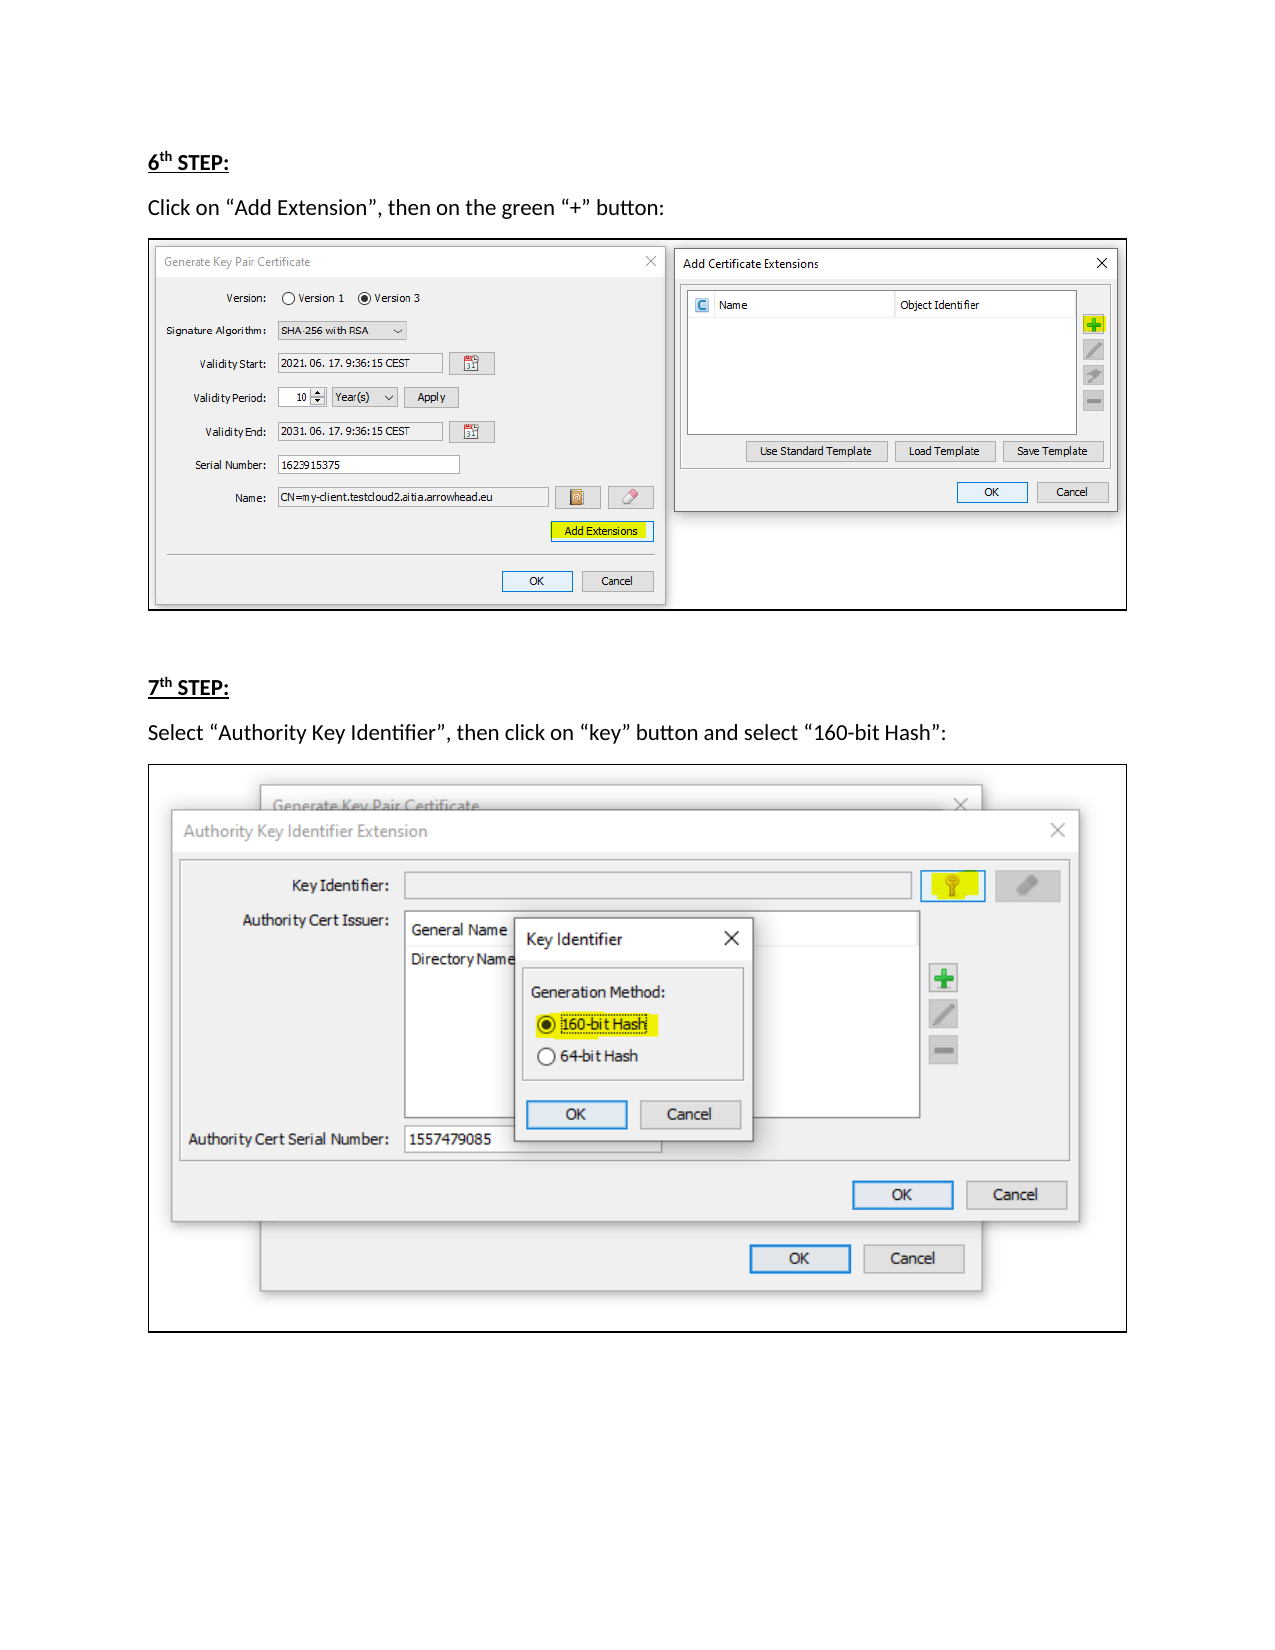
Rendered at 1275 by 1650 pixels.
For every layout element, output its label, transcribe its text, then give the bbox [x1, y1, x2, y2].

text 6th STEP: [148, 148, 1127, 176]
text 7th STEP: [148, 673, 1127, 701]
text Select “Authority Key Identifier”, then click on “key” button and select “160-bit Hash”: [148, 718, 1127, 746]
text Click on “Add Extension”, then on the green “+” button: [148, 193, 1127, 221]
